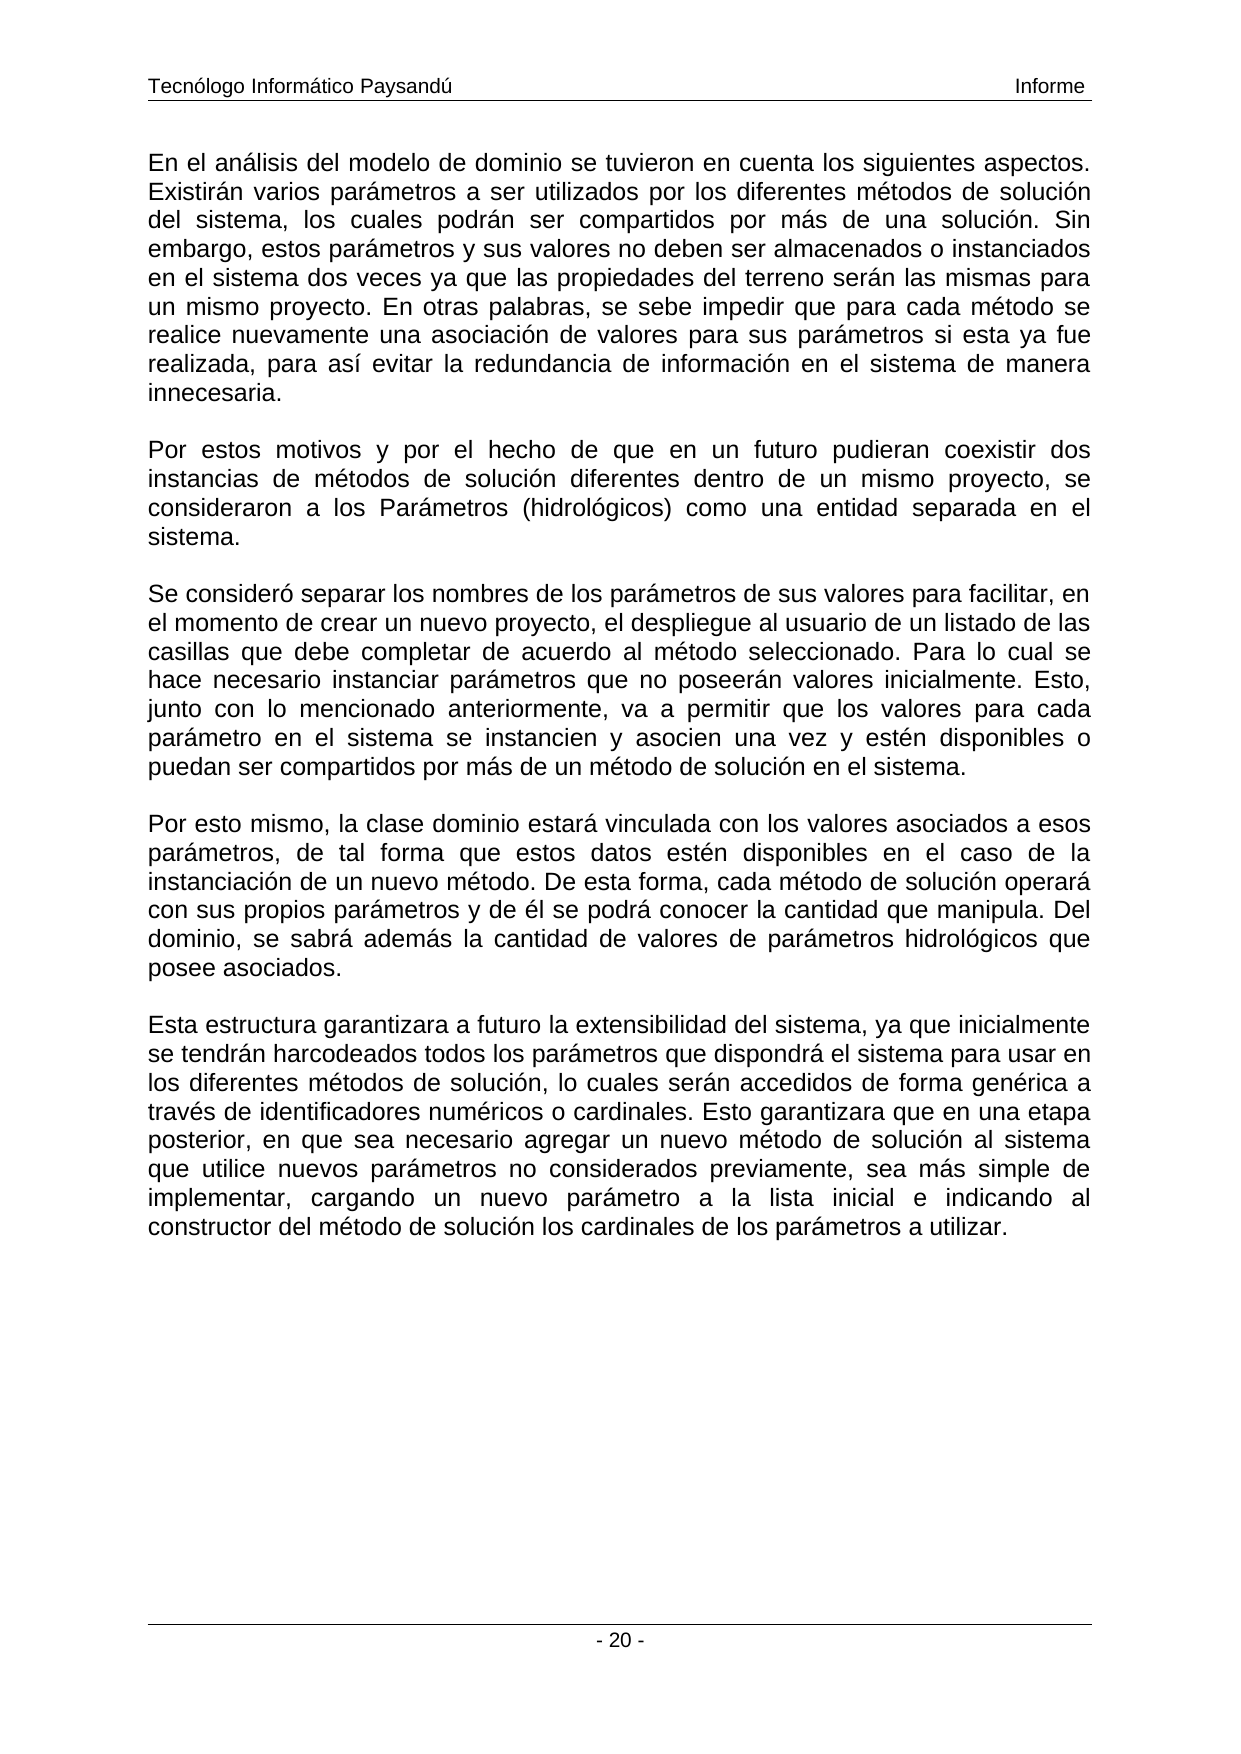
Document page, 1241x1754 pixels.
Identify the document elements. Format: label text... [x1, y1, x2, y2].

text Por estos motivos y por el hecho de que en un futuro pudieran coexistir dos instancias de métodos de solución diferentes dentro de un mismo proyecto, se consideraron a los Parámetros (hidrológicos) como una entidad separada en el sistema. [148, 435, 1092, 550]
text En el análisis del modelo de dominio se tuvieron en cuenta los siguientes aspectos. Existirán varios parámetros a ser utilizados por los diferentes métodos de solución del sistema, los cuales podrán ser compartidos por más de una solución. Sin embargo, estos parámetros y sus valores no deben ser almacenados o instanciados en el sistema dos veces ya que las propiedades del terreno serán las mismas para un mismo proyecto. En otras palabras, se sebe impedir que para cada método se realice nuevamente una asociación de valores para sus parámetros si esta ya fue realizada, para así evitar la redundancia de información en el sistema de manera innecesaria. [148, 148, 1092, 406]
text Se consideró separar los nombres de los parámetros de sus valores para facilitar, en el momento de crear un nuevo proyecto, el despliegue al usuario de un listado de las casillas que debe completar de acuerdo al método seleccionado. Para lo cual se hace necesario instanciar parámetros que no poseerán valores inicialmente. Esto, junto con lo mencionado anteriormente, va a permitir que los valores para cada parámetro en el sistema se instancien y asocien una vez y estén disponibles o puedan ser compartidos por más de un método de solución en el sistema. [148, 579, 1092, 780]
text Esta estructura garantizara a futuro la extensibilidad del sistema, ya que inicialmente se tendrán harcodeados todos los parámetros que dispondrá el sistema para usar en los diferentes métodos de solución, lo cuales serán accedidos de forma genérica a través de identificadores numéricos o cardinales. Esto garantizara que en una etapa posterior, en que sea necesario agregar un nuevo método de solución al sistema que utilice nuevos parámetros no considerados previamente, sea más simple de implementar, cargando un nuevo parámetro a la lista inicial e indicando al constructor del método de solución los cardinales de los parámetros a utilizar. [148, 1010, 1092, 1240]
text Por esto mismo, la clase dominio estará vinculada con los valores asociados a esos parámetros, de tal forma que estos datos estén disponibles en el caso de la instanciación de un nuevo método. De esta forma, cada método de solución operará con sus propios parámetros y de él se podrá conocer la cantidad que manipula. Del dominio, se sabrá además la cantidad de valores de parámetros hidrológicos que posee asociados. [148, 809, 1092, 981]
